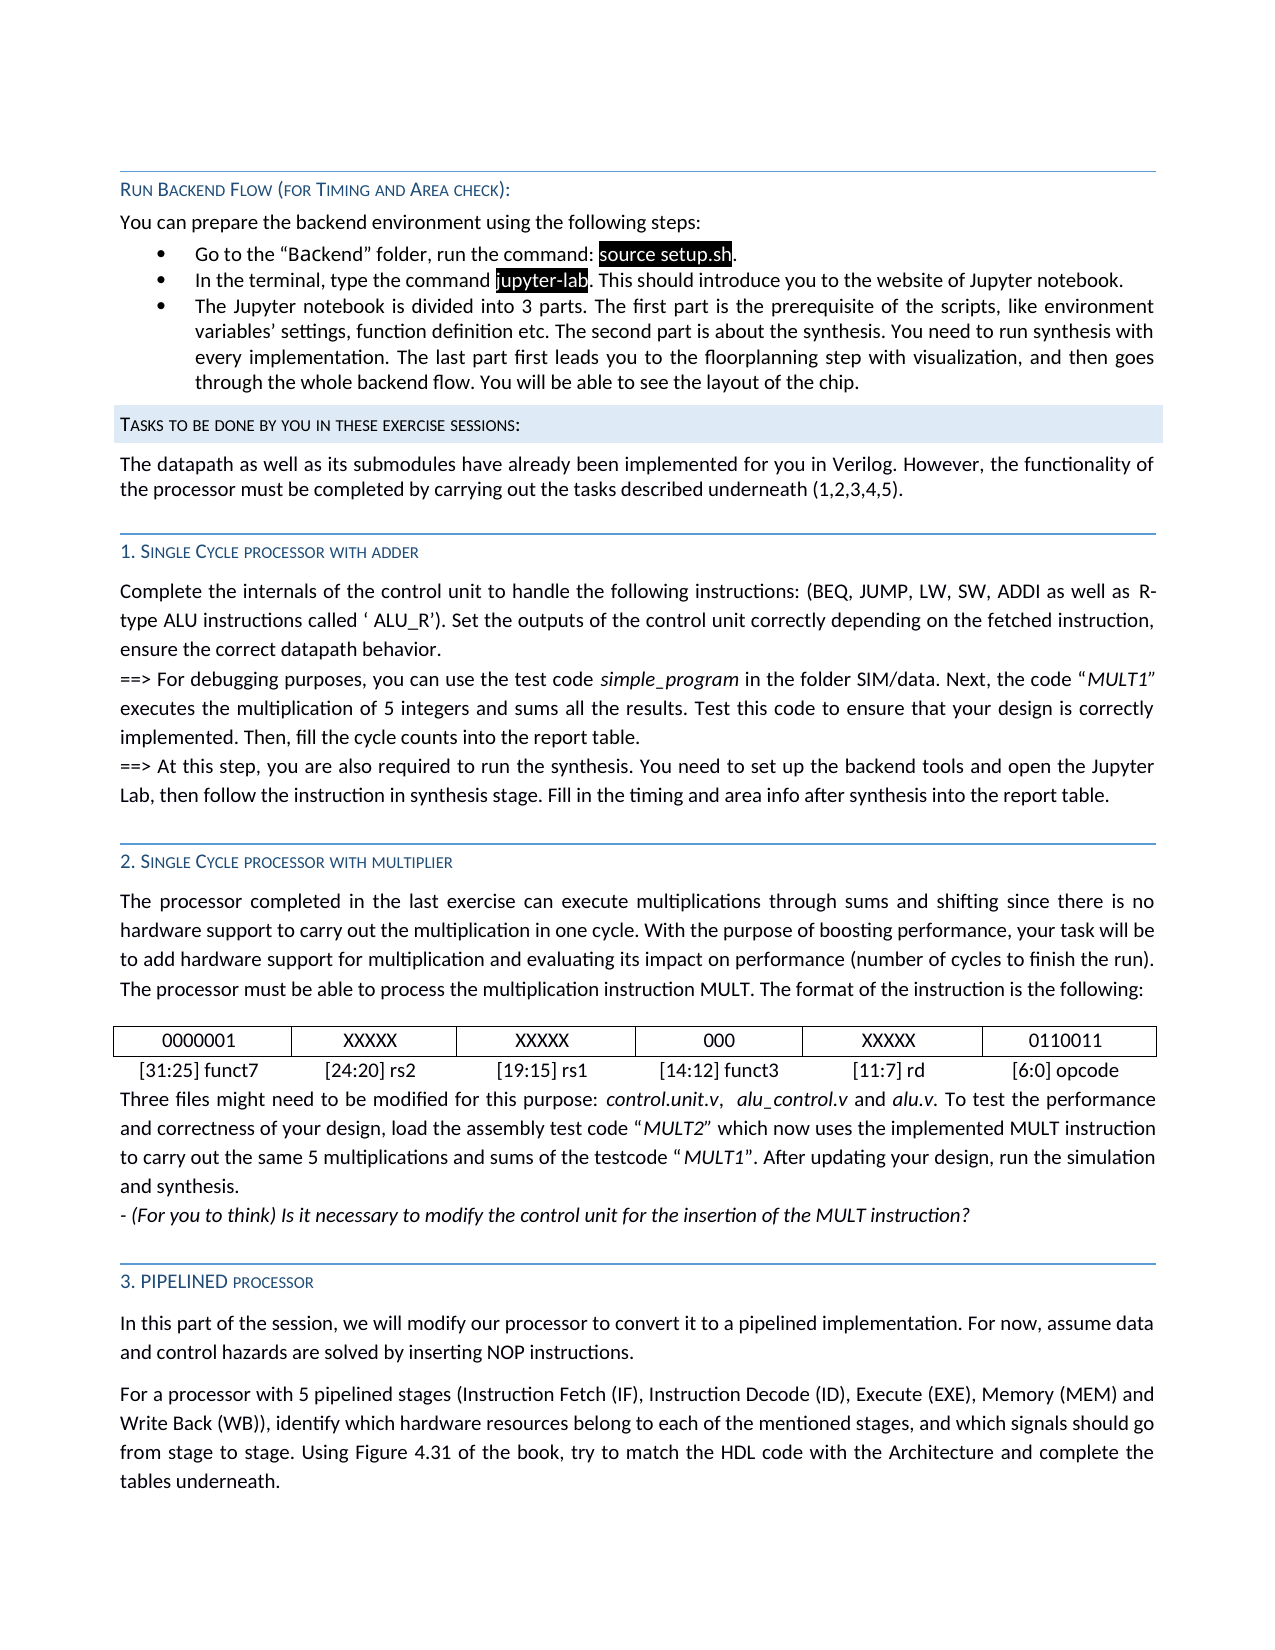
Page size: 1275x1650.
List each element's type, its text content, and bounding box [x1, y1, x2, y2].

list Go to the “Backend” folder, run the command: source setup.sh. [157, 239, 1156, 268]
table_cell [14:12] funct3 [636, 1057, 803, 1086]
text The datapath as well as its submodules have already been implemented for you in Verilog. However, the functionality of the processor must be completed by carrying out the tasks described underneath (1,2,3,4,5). [120, 451, 1156, 502]
table_cell [11:7] rd [803, 1057, 982, 1086]
list In the terminal, type the command jupyter-lab. This should introduce you to the website of Jupyter notebook. [157, 268, 1156, 293]
table_cell [24:20] rs2 [292, 1057, 456, 1086]
text ==> For debugging purposes, you can use the test code simple_program in the folder SIM/data. Next, the code “MULT1” executes the multiplication of 5 integers and sums all the results. Test this code to ensure that your design is correctly implemented. Then, fill the cycle counts into the report table. [120, 666, 1156, 749]
table_cell [6:0] opcode [982, 1057, 1156, 1086]
list The Jupyter notebook is divided into 3 parts. The first part is the prerequisite of the scripts, like environment variables’ settings, function definition etc. The second part is about the synthesis. You need to run synthesis with every implementation. The last part first leads you to the floorplanning step with visualization, and then goes through the whole backend flow. You will be able to see the layout of the chip. [157, 293, 1156, 395]
table_header 0000001 [114, 1027, 291, 1056]
text Complete the internals of the control unit to handle the following instructions: (BEQ, JUMP, LW, SW, ADDI as well as R-type ALU instructions called ‘ ALU_R’). Set the outputs of the control unit correctly depending on the fetched instruction, ensure the correct datapath behavior. [120, 578, 1156, 662]
text For a processor with 5 pipelined stages (Instruction Fetch (IF), Instruction Decode (ID), Execute (EXE), Memory (MEM) and Write Back (WB)), identify which hardware resources belong to each of the mentioned stages, and which signals should go from stage to stage. Using Figure 4.31 of the book, try to match the HDL code with the Architecture and complete the tables underneath. [120, 1381, 1156, 1494]
text ==> At this step, you are also required to run the synthesis. You need to set up the backend tools and open the Jupyter Lab, then follow the instruction in synthesis stage. Fill in the timing and area info after synthesis into the report table. [120, 753, 1156, 808]
text In this part of the session, we will modify our processor to convert it to a pipelined implementation. For now, assume data and control hazards are solved by inserting NOP instructions. [120, 1310, 1156, 1365]
subtitle 3. PIPELINED processor [120, 1265, 1156, 1294]
text The processor completed in the last exercise can execute multiplications through sums and shifting since there is no hardware support to carry out the multiplication in one cycle. With the purpose of boosting performance, your task will be to add hardware support for multiplication and evaluating its impact on performance (number of cycles to finish the run). The processor must be able to process the multiplication instruction MULT. The format of the instruction is the following: [120, 888, 1156, 1001]
subtitle Run Backend Flow (for Timing and Area check): [120, 172, 1156, 202]
table_header XXXXX [803, 1027, 982, 1056]
table_header 0110011 [983, 1027, 1156, 1056]
subtitle Tasks to be done by you in these exercise sessions: [120, 411, 1156, 437]
table_header XXXXX [292, 1027, 456, 1056]
text - (For you to think) Is it necessary to modify the control unit for the insertion of the MULT instruction? [120, 1202, 1156, 1228]
table_cell [31:25] funct7 [114, 1057, 292, 1086]
table_header 000 [636, 1027, 802, 1056]
text Three files might need to be modified for this purpose: control.unit.v, alu_control.v and alu.v. To test the performance and correctness of your design, load the assembly test code “MULT2” which now uses the implemented MULT instruction to carry out the same 5 multiplications and sums of the testcode “MULT1”. After updating your design, run the simulation and synthesis. [120, 1086, 1156, 1199]
table_cell [19:15] rs1 [456, 1057, 636, 1086]
table_header XXXXX [457, 1027, 635, 1056]
text You can prepare the backend environment using the following steps: [120, 209, 1156, 235]
subtitle 2. Single Cycle processor with multiplier [120, 845, 1156, 874]
subtitle 1. Single Cycle processor with adder [120, 535, 1156, 564]
